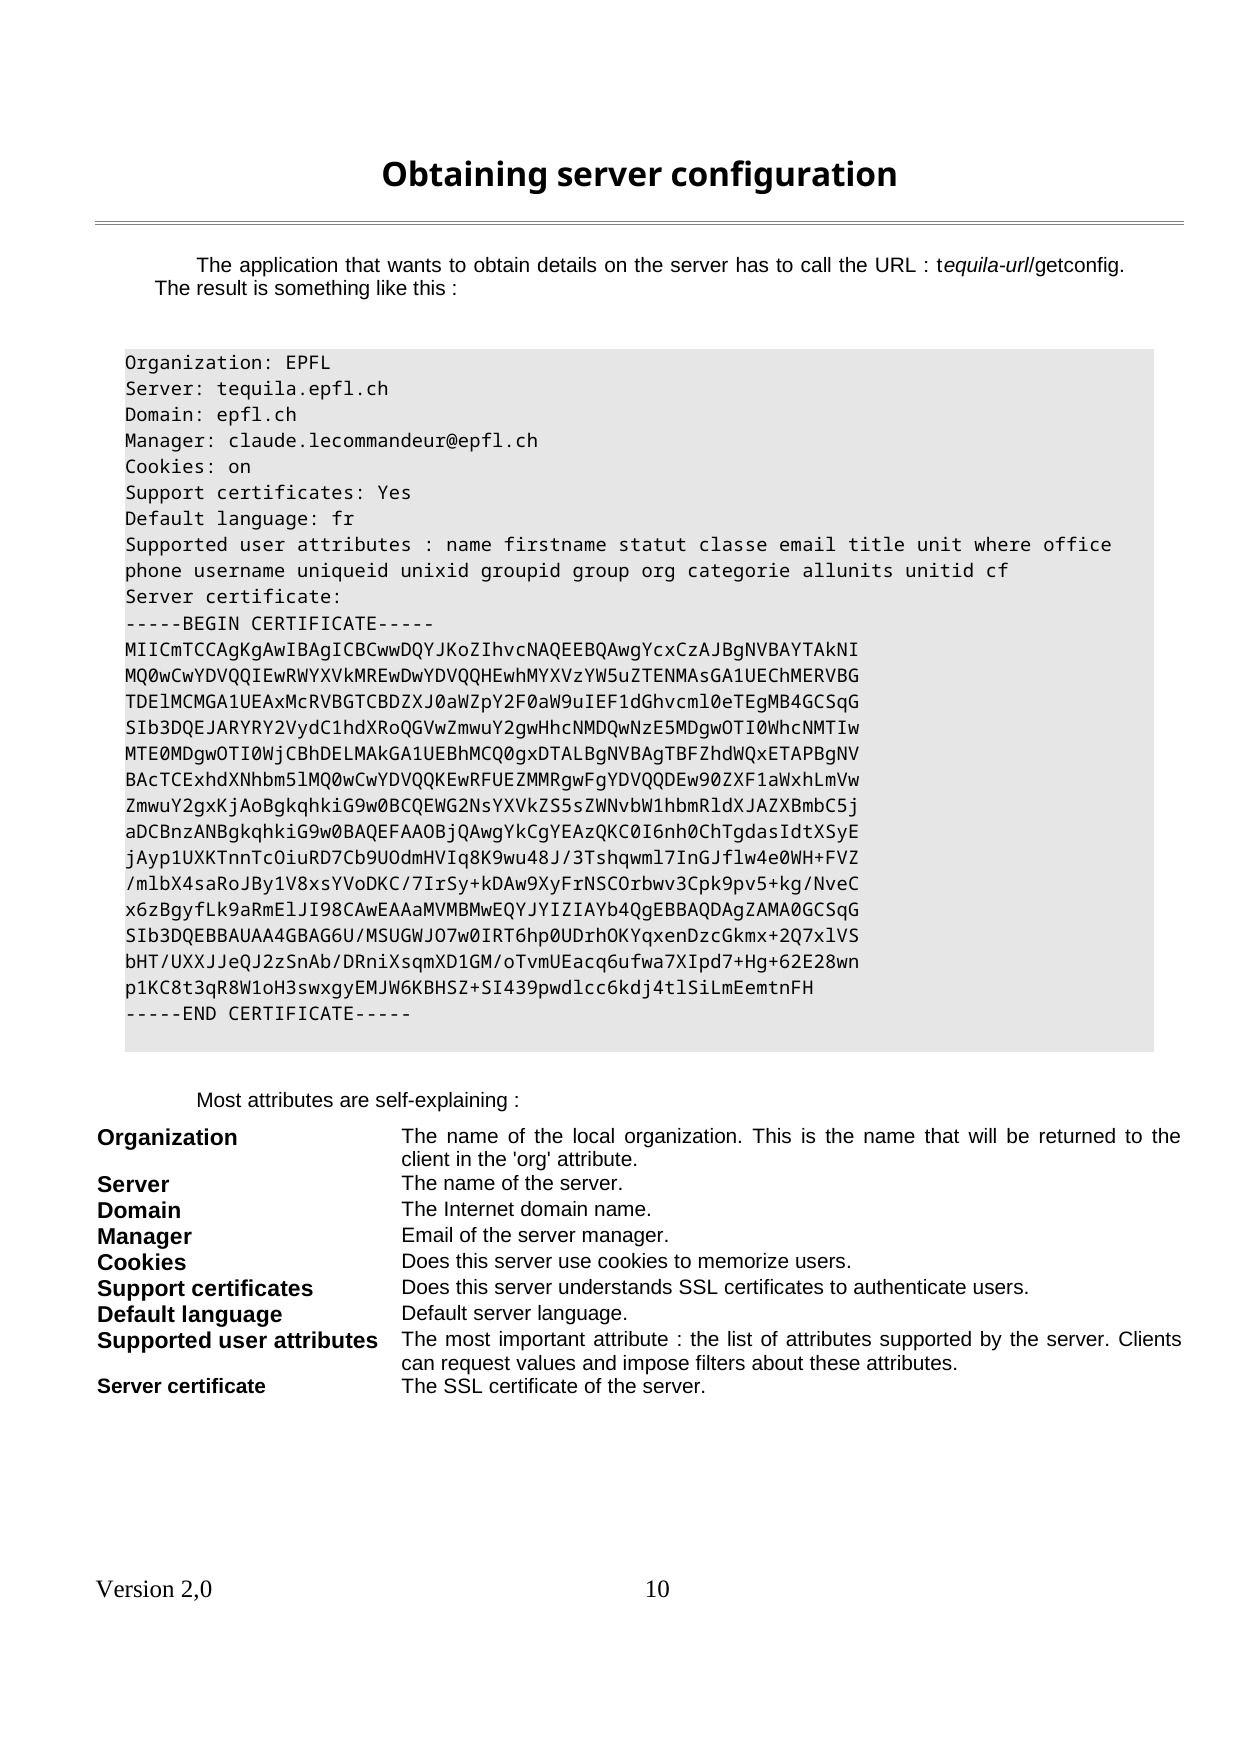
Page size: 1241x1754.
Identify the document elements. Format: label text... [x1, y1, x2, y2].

text bHT/UXXJJeQJ2zSnAb/DRniXsqmXD1GM/oTvmUEacq6ufwa7XIpd7+Hg+62E28wn [125, 948, 1154, 974]
text Default language: fr [125, 505, 1154, 531]
text Support certificates: Yes [125, 479, 1154, 505]
text Manager: claude.lecommandeur@epfl.ch [125, 427, 1154, 453]
table_cell Manager [95, 1223, 400, 1249]
table_cell Server [95, 1171, 400, 1197]
table_cell Does this server use cookies to memorize users. [400, 1249, 1184, 1275]
table_cell The most important attribute : the list of attributes supported by the server. Clients can request values and impose filters about these attributes. [400, 1328, 1184, 1374]
text Server certificate: [125, 583, 1154, 609]
table_cell Email of the server manager. [400, 1223, 1184, 1249]
text MTE0MDgwOTI0WjCBhDELMAkGA1UEBhMCQ0gxDTALBgNVBAgTBFZhdWQxETAPBgNV [125, 739, 1154, 766]
text aDCBnzANBgkqhkiG9w0BAQEFAAOBjQAwgYkCgYEAzQKC0I6nh0ChTgdasIdtXSyE [125, 818, 1154, 844]
text SIb3DQEBBAUAA4GBAG6U/MSUGWJO7w0IRT6hp0UDrhOKYqxenDzcGkmx+2Q7xlVS [125, 922, 1154, 948]
table_header The name of the local organization. This is the name that will be returned to the client in the 'org' attribute. [400, 1124, 1184, 1171]
text Server: tequila.epfl.ch [125, 375, 1154, 401]
text BAcTCExhdXNhbm5lMQ0wCwYDVQQKEwRFUEZMMRgwFgYDVQQDEw90ZXF1aWxhLmVw [125, 766, 1154, 792]
text /mlbX4saRoJBy1V8xsYVoDKC/7IrSy+kDAw9XyFrNSCOrbwv3Cpk9pv5+kg/NveC [125, 870, 1154, 896]
text MQ0wCwYDVQQIEwRWYXVkMREwDwYDVQQHEwhMYXVzYW5uZTENMAsGA1UEChMERVBG [125, 661, 1154, 687]
table_cell Supported user attributes [95, 1328, 400, 1374]
text Supported user attributes : name firstname statut classe email title unit where office phone username uniqueid unixid groupid group org categorie allunits unitid cf [125, 531, 1154, 583]
text x6zBgyfLk9aRmElJI98CAwEAAaMVMBMwEQYJYIZIAYb4QgEBBAQDAgZAMA0GCSqG [125, 896, 1154, 922]
table_cell The Internet domain name. [400, 1197, 1184, 1223]
text Most attributes are self-explaining : [154, 1088, 1125, 1112]
text Cookies: on [125, 453, 1154, 479]
text The application that wants to obtain details on the server has to call the URL : tequila-url/getconfig. The result is something like this : [154, 253, 1125, 300]
text Domain: epfl.ch [125, 401, 1154, 427]
table_cell Domain [95, 1197, 400, 1223]
table_cell The name of the server. [400, 1171, 1184, 1197]
table_cell Cookies [95, 1249, 400, 1275]
text TDElMCMGA1UEAxMcRVBGTCBDZXJ0aWZpY2F0aW9uIEF1dGhvcml0eTEgMB4GCSqG [125, 687, 1154, 713]
table_cell Default server language. [400, 1301, 1184, 1327]
text -----END CERTIFICATE----- [125, 1000, 1154, 1026]
table_cell The SSL certificate of the server. [400, 1375, 1184, 1398]
text ZmwuY2gxKjAoBgkqhkiG9w0BCQEWG2NsYXVkZS5sZWNvbW1hbmRldXJAZXBmbC5j [125, 792, 1154, 818]
table_cell Does this server understands SSL certificates to authenticate users. [400, 1275, 1184, 1301]
table_cell Default language [95, 1301, 400, 1327]
text p1KC8t3qR8W1oH3swxgyEMJW6KBHSZ+SI439pwdlcc6kdj4tlSiLmEemtnFH [125, 974, 1154, 1000]
text -----BEGIN CERTIFICATE----- [125, 609, 1154, 635]
table_header Organization [95, 1124, 400, 1171]
subtitle Obtaining server configuration [95, 150, 1184, 196]
text SIb3DQEJARYRY2VydC1hdXRoQGVwZmwuY2gwHhcNMDQwNzE5MDgwOTI0WhcNMTIw [125, 713, 1154, 739]
text MIICmTCCAgKgAwIBAgICBCwwDQYJKoZIhvcNAQEEBQAwgYcxCzAJBgNVBAYTAkNI [125, 635, 1154, 661]
text jAyp1UXKTnnTcOiuRD7Cb9UOdmHVIq8K9wu48J/3Tshqwml7InGJflw4e0WH+FVZ [125, 844, 1154, 870]
table_cell Server certificate [95, 1375, 400, 1398]
table_cell Support certificates [95, 1275, 400, 1301]
text Organization: EPFL [125, 349, 1154, 375]
